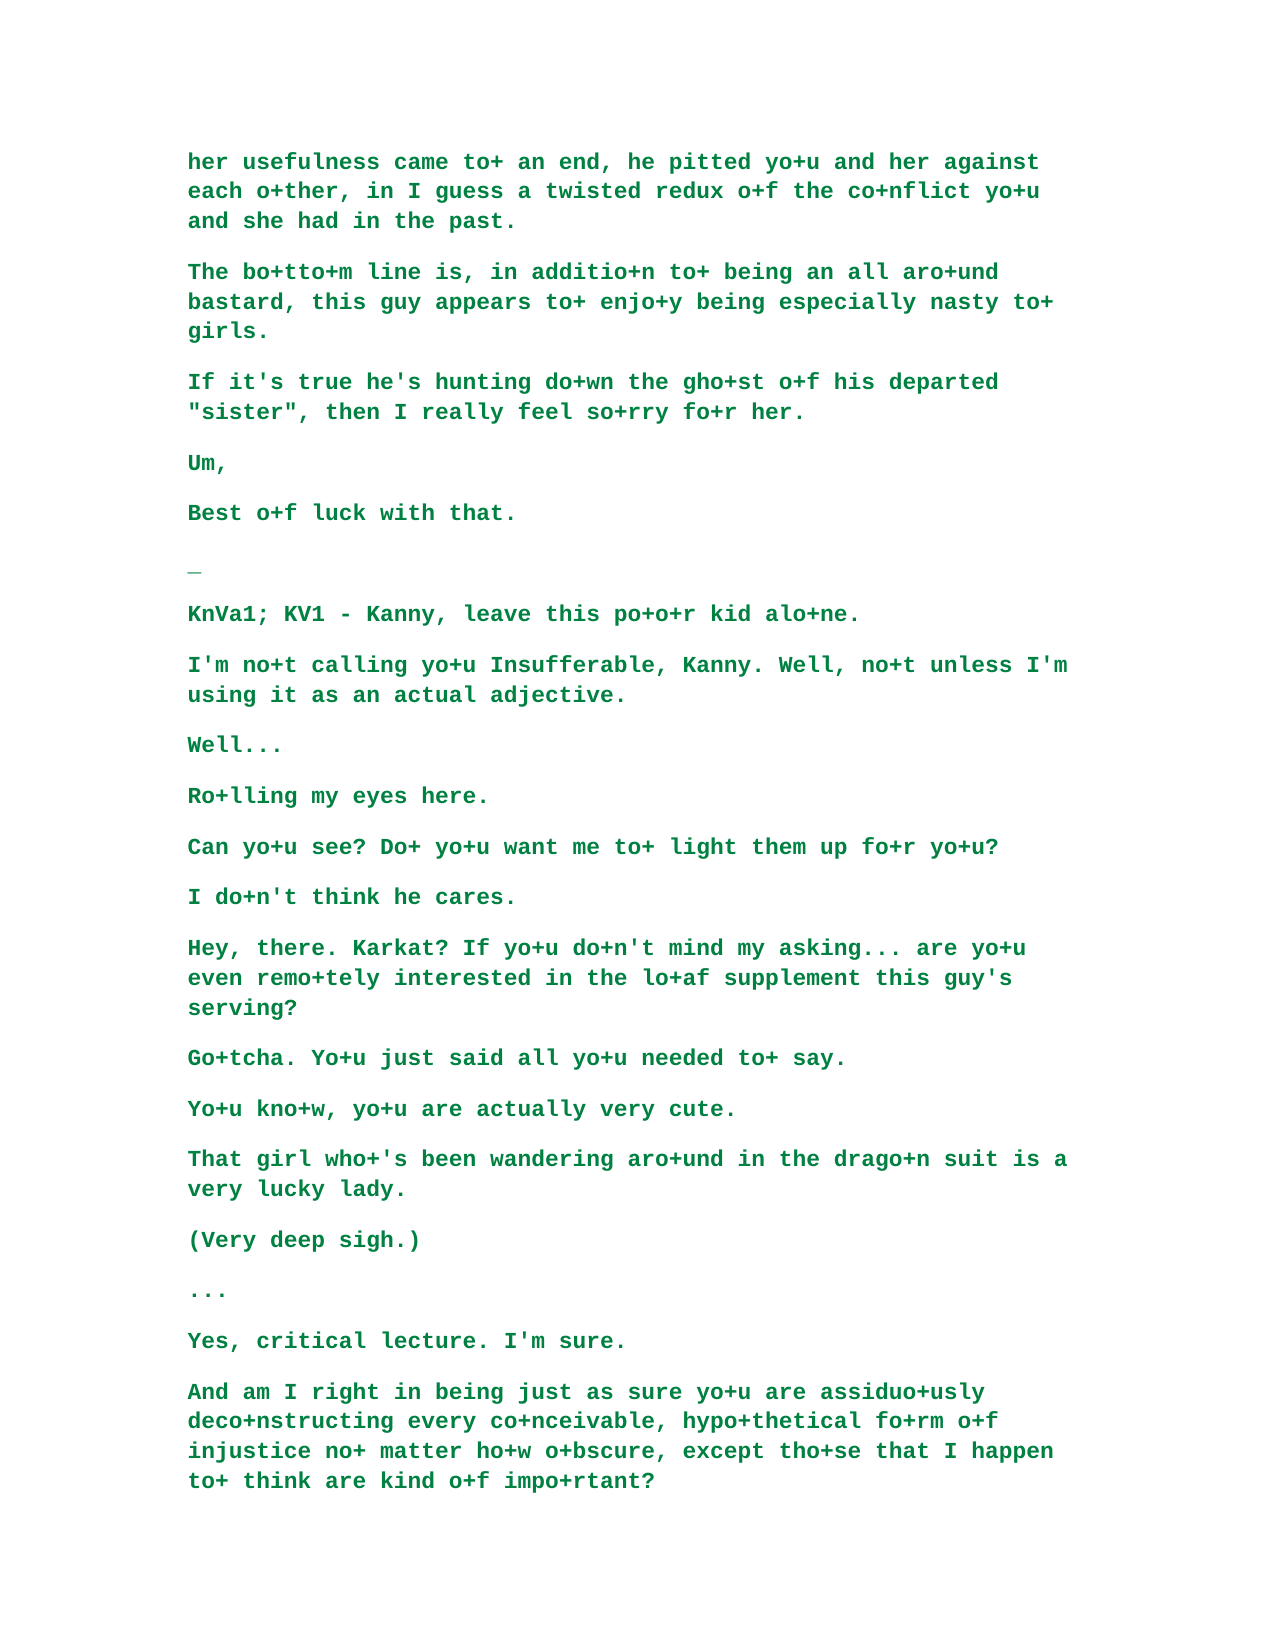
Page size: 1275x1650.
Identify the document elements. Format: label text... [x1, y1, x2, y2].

text (Very deep sigh.) [187, 1228, 1087, 1254]
text Well... [187, 734, 1087, 760]
text Can yo+u see? Do+ yo+u want me to+ light them up fo+r yo+u? [187, 835, 1087, 861]
text Ro+lling my eyes here. [187, 784, 1087, 810]
text Um, [187, 451, 1087, 477]
text I'm no+t calling yo+u Insufferable, Kanny. Well, no+t unless I'm using it as an actual adjective. [187, 653, 1087, 709]
text The bo+tto+m line is, in additio+n to+ being an all aro+und bastard, this guy appears to+ enjo+y being especially nasty to+ girls. [187, 260, 1087, 346]
text her usefulness came to+ an end, he pitted yo+u and her against each o+ther, in I guess a twisted redux o+f the co+nflict yo+u and she had in the past. [187, 150, 1087, 236]
text I do+n't think he cares. [187, 886, 1087, 912]
text Hey, there. Karkat? If yo+u do+n't mind my asking... are yo+u even remo+tely interested in the lo+af supplement this guy's serving? [187, 936, 1087, 1022]
text Yo+u kno+w, yo+u are actually very cute. [187, 1097, 1087, 1123]
text That girl who+'s been wandering aro+und in the drago+n suit is a very lucky lady. [187, 1148, 1087, 1203]
text Go+tcha. Yo+u just said all yo+u needed to+ say. [187, 1046, 1087, 1072]
text And am I right in being just as sure yo+u are assiduo+usly deco+nstructing every co+nceivable, hypo+thetical fo+rm o+f injustice no+ matter ho+w o+bscure, except tho+se that I happen to+ think are kind o+f impo+rtant? [187, 1380, 1087, 1495]
text _ [187, 552, 1087, 578]
text Best o+f luck with that. [187, 501, 1087, 527]
text If it's true he's hunting do+wn the gho+st o+f his departed "sister", then I really feel so+rry fo+r her. [187, 370, 1087, 426]
text ... [187, 1279, 1087, 1305]
text Yes, critical lecture. I'm sure. [187, 1329, 1087, 1355]
text KnVa1; KV1 - Kanny, leave this po+o+r kid alo+ne. [187, 603, 1087, 629]
